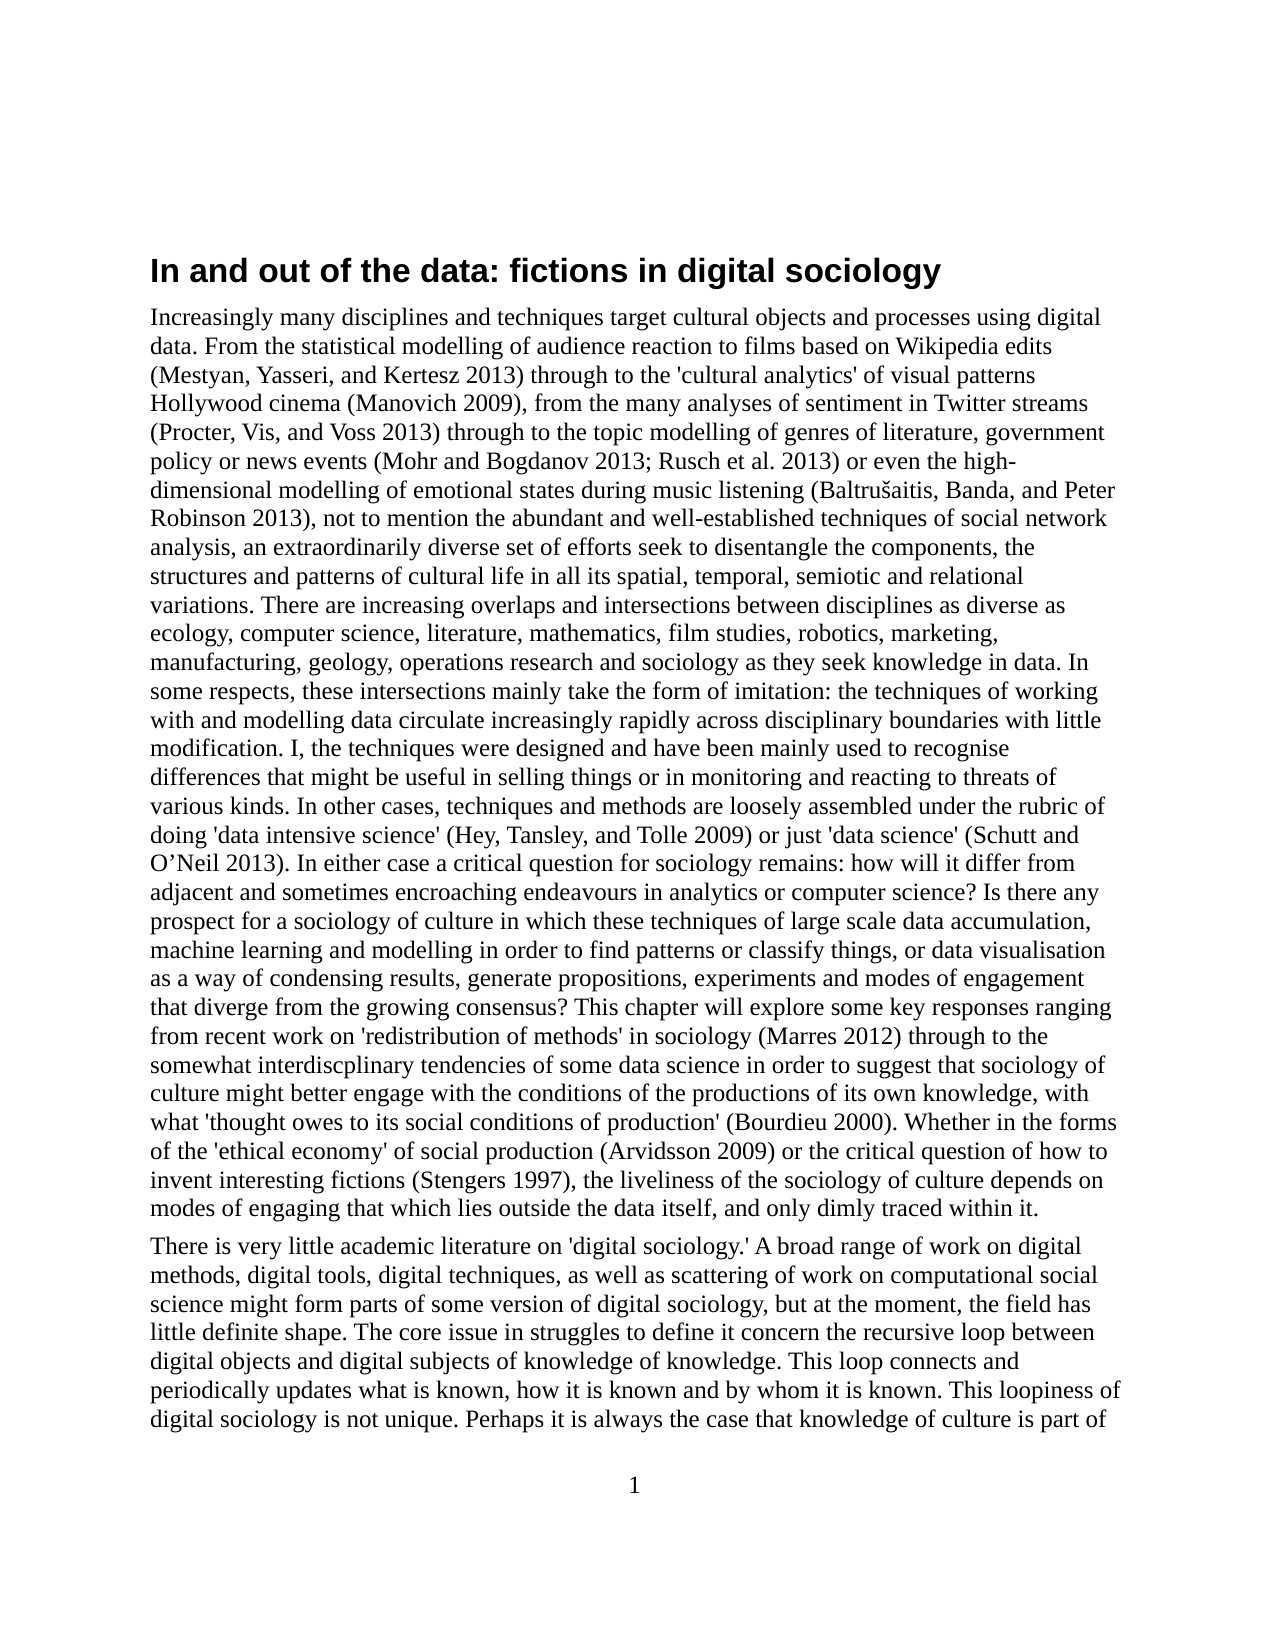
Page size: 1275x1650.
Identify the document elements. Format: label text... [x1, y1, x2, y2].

subtitle In and out of the data: fictions in digital sociology [150, 251, 1125, 290]
text Increasingly many disciplines and techniques target cultural objects and processes using digital data. From the statistical modelling of audience reaction to films based on Wikipedia edits (Mestyan, Yasseri, and Kertesz 2013) through to the 'cultural analytics' of visual patterns Hollywood cinema (Manovich 2009), from the many analyses of sentiment in Twitter streams (Procter, Vis, and Voss 2013) through to the topic modelling of genres of literature, government policy or news events (Mohr and Bogdanov 2013; Rusch et al. 2013) or even the high-dimensional modelling of emotional states during music listening (Baltrušaitis, Banda, and Peter Robinson 2013), not to mention the abundant and well-established techniques of social network analysis, an extraordinarily diverse set of efforts seek to disentangle the components, the structures and patterns of cultural life in all its spatial, temporal, semiotic and relational variations. There are increasing overlaps and intersections between disciplines as diverse as ecology, computer science, literature, mathematics, film studies, robotics, marketing, manufacturing, geology, operations research and sociology as they seek knowledge in data. In some respects, these intersections mainly take the form of imitation: the techniques of working with and modelling data circulate increasingly rapidly across disciplinary boundaries with little modification. I, the techniques were designed and have been mainly used to recognise differences that might be useful in selling things or in monitoring and reacting to threats of various kinds. In other cases, techniques and methods are loosely assembled under the rubric of doing 'data intensive science' (Hey, Tansley, and Tolle 2009) or just 'data science' (Schutt and O’Neil 2013). In either case a critical question for sociology remains: how will it differ from adjacent and sometimes encroaching endeavours in analytics or computer science? Is there any prospect for a sociology of culture in which these techniques of large scale data accumulation, machine learning and modelling in order to find patterns or classify things, or data visualisation as a way of condensing results, generate propositions, experiments and modes of engagement that diverge from the growing consensus? This chapter will explore some key responses ranging from recent work on 'redistribution of methods' in sociology (Marres 2012) through to the somewhat interdiscplinary tendencies of some data science in order to suggest that sociology of culture might better engage with the conditions of the productions of its own knowledge, with what 'thought owes to its social conditions of production' (Bourdieu 2000). Whether in the forms of the 'ethical economy' of social production (Arvidsson 2009) or the critical question of how to invent interesting fictions (Stengers 1997), the liveliness of the sociology of culture depends on modes of engaging that which lies outside the data itself, and only dimly traced within it. [150, 302, 1125, 1222]
text There is very little academic literature on 'digital sociology.' A broad range of work on digital methods, digital tools, digital techniques, as well as scattering of work on computational social science might form parts of some version of digital sociology, but at the moment, the field has little definite shape. The core issue in struggles to define it concern the recursive loop between digital objects and digital subjects of knowledge of knowledge. This loop connects and periodically updates what is known, how it is known and by whom it is known. This loopiness of digital sociology is not unique. Perhaps it is always the case that knowledge of culture is part of [150, 1231, 1125, 1432]
